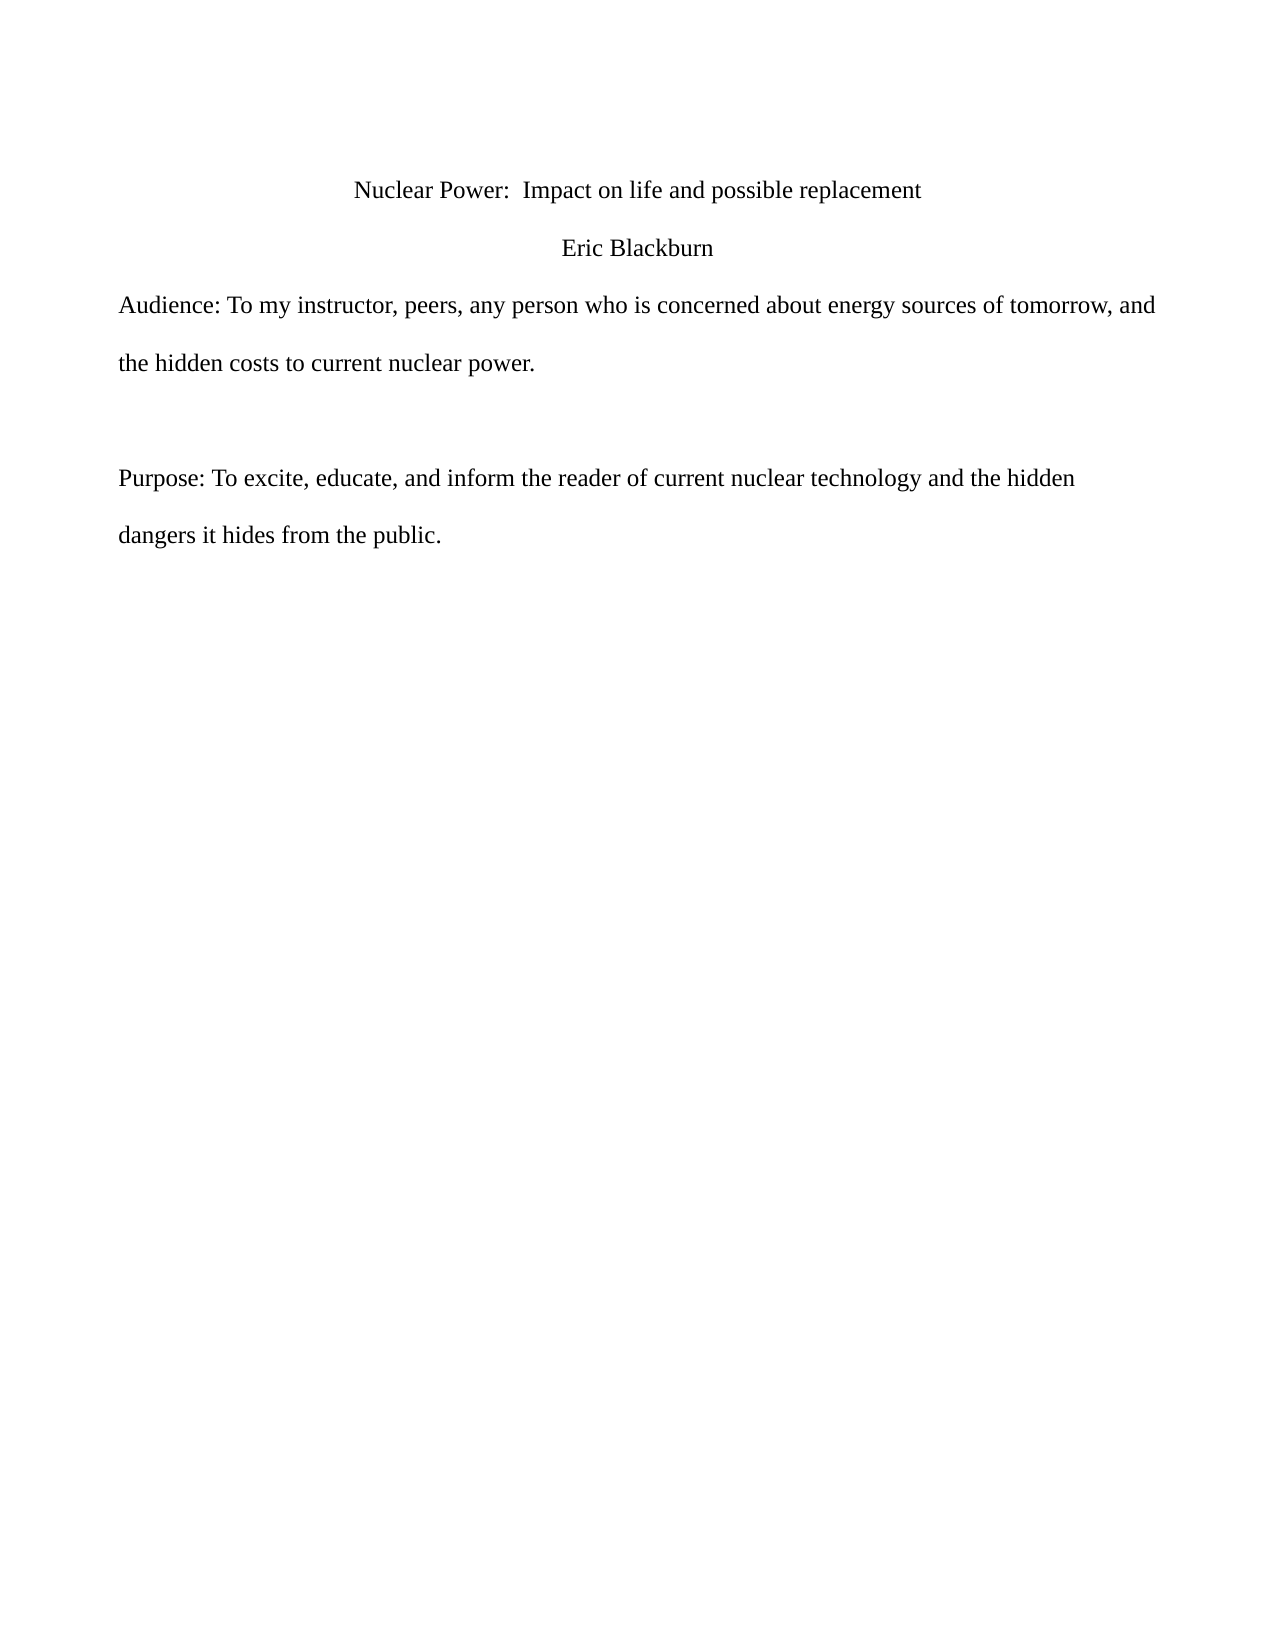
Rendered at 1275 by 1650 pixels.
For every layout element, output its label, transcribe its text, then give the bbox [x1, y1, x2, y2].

text Nuclear Power: Impact on life and possible replacement [118, 176, 1157, 204]
text Audience: To my instructor, peers, any person who is concerned about energy sources of tomorrow, and the hidden costs to current nuclear power. [118, 291, 1157, 377]
text Eric Blackburn [118, 233, 1157, 262]
text Purpose: To excite, educate, and inform the reader of current nuclear technology and the hidden dangers it hides from the public. [118, 463, 1157, 549]
